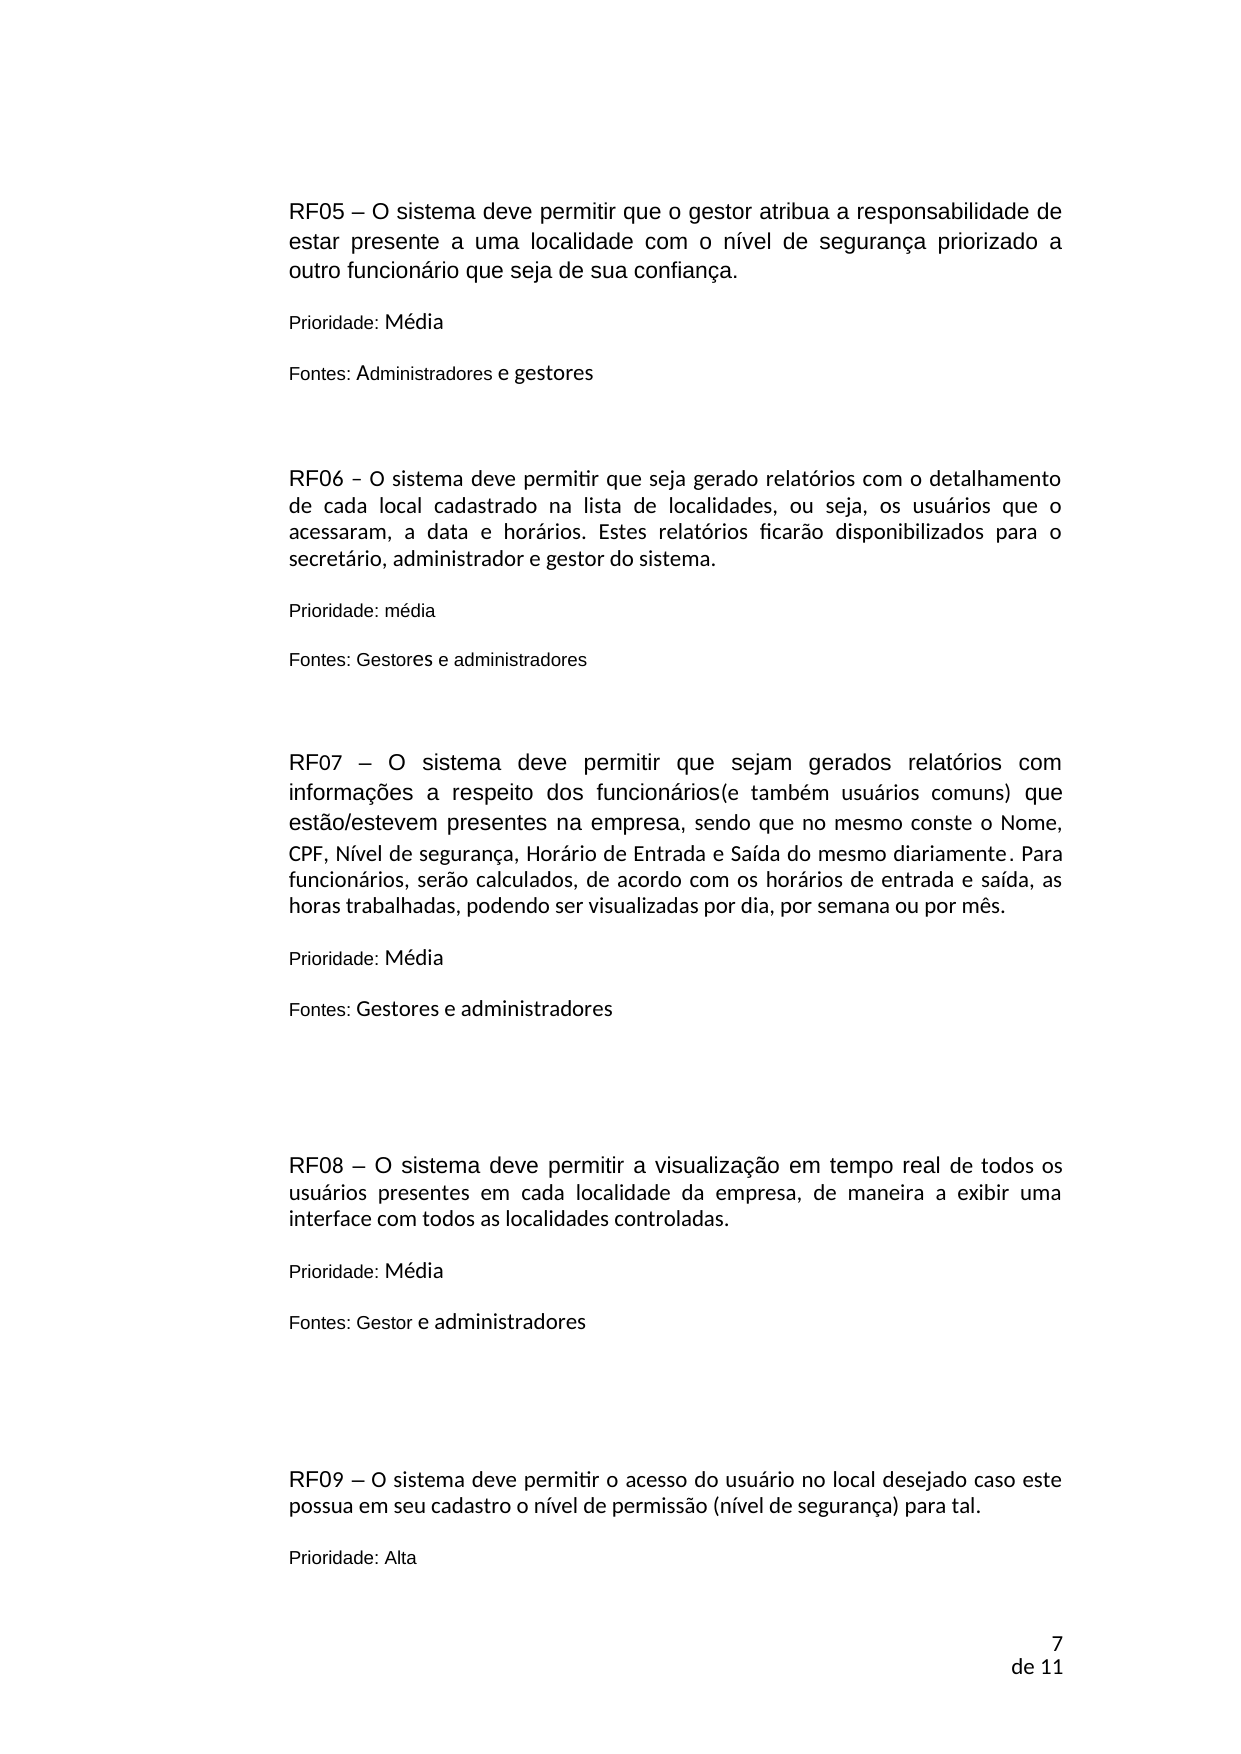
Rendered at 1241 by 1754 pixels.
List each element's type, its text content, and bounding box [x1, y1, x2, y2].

text Prioridade: Média [288, 312, 1063, 335]
text RF08 – O sistema deve permitir a visualização em tempo real de todos os usuários presentes em cada localidade da empresa, de maneira a exibir uma interface com todos as localidades controladas. [288, 1153, 1063, 1232]
text Prioridade: Alta [288, 1547, 1063, 1568]
text RF05 – O sistema deve permitir que o gestor atribua a responsabilidade de estar presente a uma localidade com o nível de segurança priorizado a outro funcionário que seja de sua confiança. [288, 199, 1063, 283]
text Prioridade: Média [288, 1261, 1063, 1284]
text Prioridade: média [288, 600, 1063, 621]
text Fontes: Gestores e administradores [288, 649, 1063, 672]
text RF07 – O sistema deve permitir que sejam gerados relatórios com informações a respeito dos funcionários(e também usuários comuns) que estão/estevem presentes na empresa, sendo que no mesmo conste o Nome, CPF, Nível de segurança, Horário de Entrada e Saída do mesmo diariamente. Para funcionários, serão calculados, de acordo com os horários de entrada e saída, as horas trabalhadas, podendo ser visualizadas por dia, por semana ou por mês. [288, 749, 1063, 919]
text Fontes: Gestor e administradores [288, 1312, 1063, 1335]
text Prioridade: Média [288, 948, 1063, 971]
text Fontes: Gestores e administradores [288, 999, 1063, 1022]
text Fontes: Administradores e gestores [288, 363, 1063, 386]
text RF09 – O sistema deve permitir o acesso do usuário no local desejado caso este possua em seu cadastro o nível de permissão (nível de segurança) para tal. [288, 1466, 1063, 1519]
text RF06 – O sistema deve permitir que seja gerado relatórios com o detalhamento de cada local cadastrado na lista de localidades, ou seja, os usuários que o acessaram, a data e horários. Estes relatórios ficarão disponibilizados para o secretário, administrador e gestor do sistema. [288, 466, 1063, 572]
